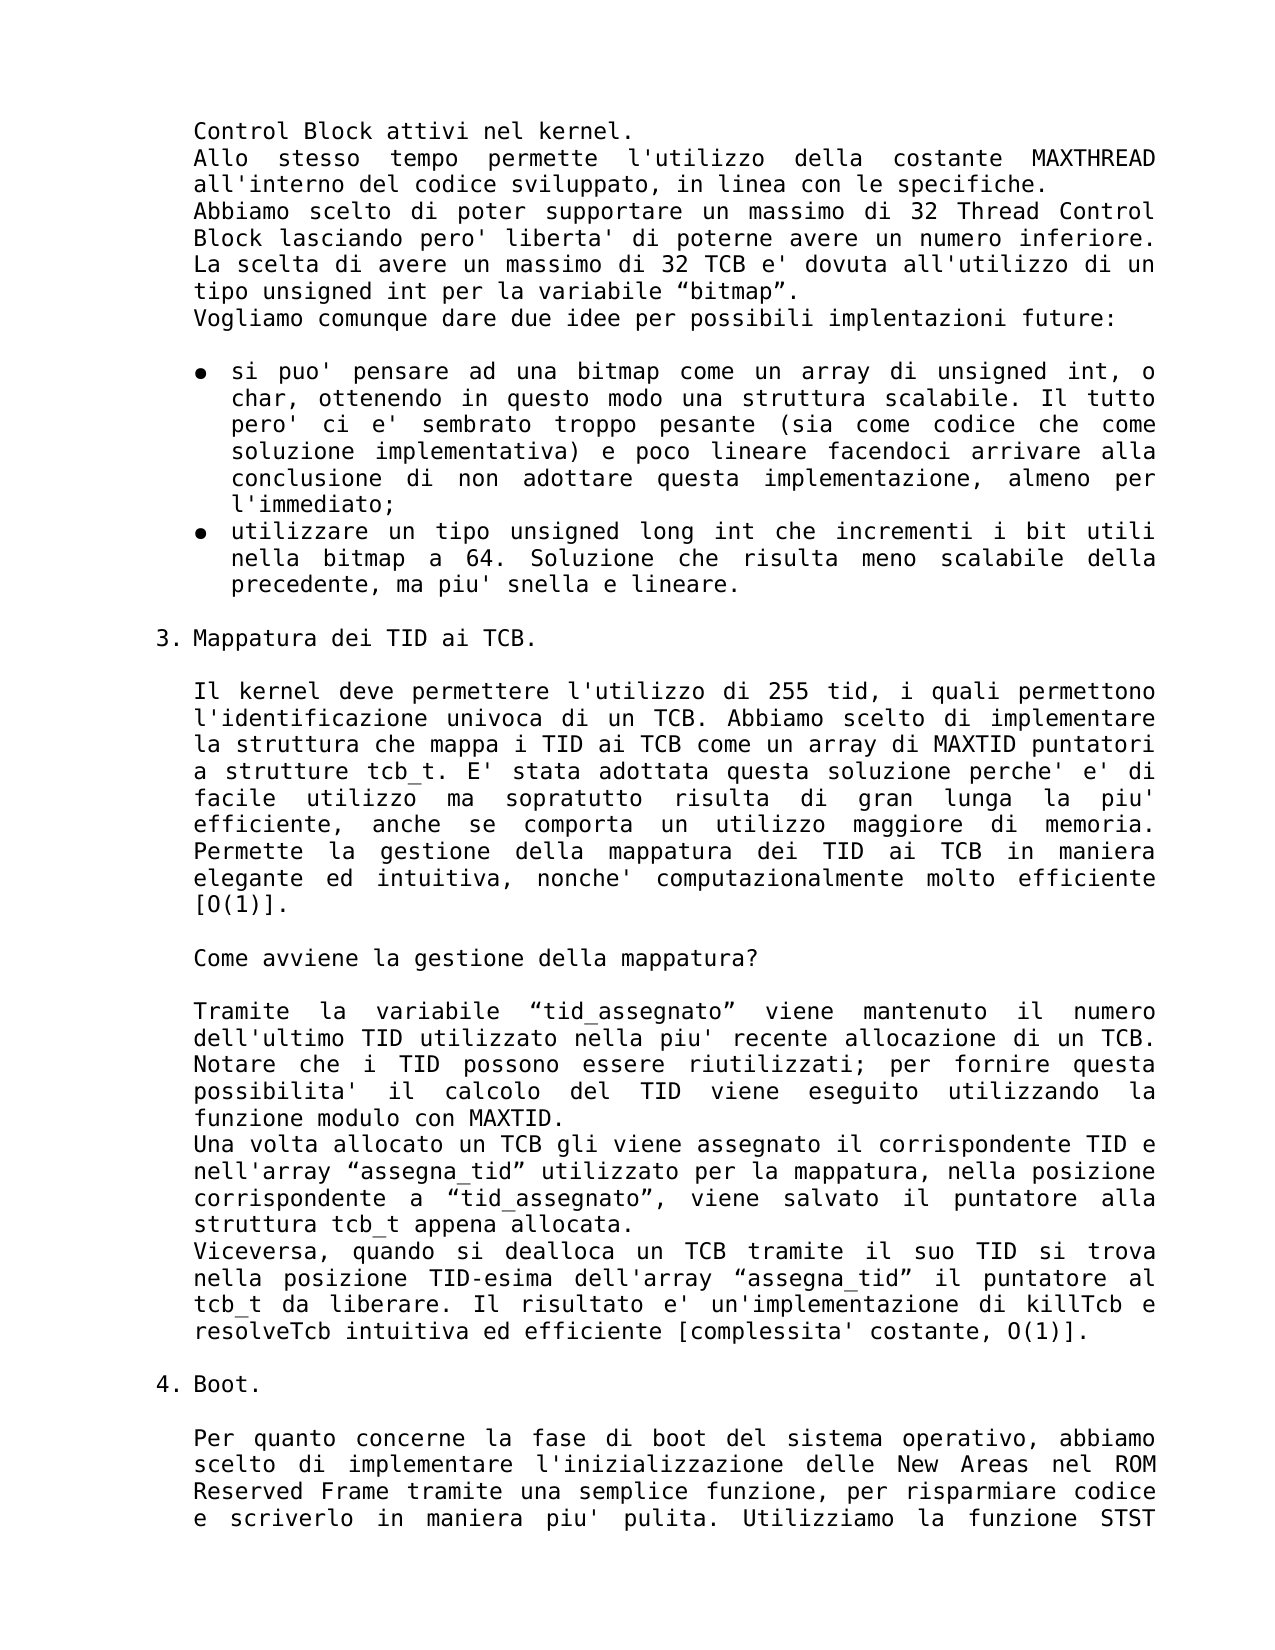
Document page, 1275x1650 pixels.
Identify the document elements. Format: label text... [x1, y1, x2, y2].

list Come avviene la gestione della mappatura? [156, 945, 1157, 971]
list Tramite la variabile “tid_assegnato” viene mantenuto il numero dell'ultimo TID utilizzato nella piu' recente allocazione di un TCB. Notare che i TID possono essere riutilizzati; per fornire questa possibilita' il calcolo del TID viene eseguito utilizzando la funzione modulo con MAXTID. [156, 998, 1157, 1131]
list Allo stesso tempo permette l'utilizzo della costante MAXTHREAD all'interno del codice sviluppato, in linea con le specifiche. [156, 145, 1157, 198]
list Control Block attivi nel kernel. [156, 118, 1157, 145]
list Boot. [156, 1371, 1157, 1425]
list si puo' pensare ad una bitmap come un array di unsigned int, o char, ottenendo in questo modo una struttura scalabile. Il tutto pero' ci e' sembrato troppo pesante (sia come codice che come soluzione implementativa) e poco lineare facendoci arrivare alla conclusione di non adottare questa implementazione, almeno per l'immediato; [193, 358, 1157, 518]
list Abbiamo scelto di poter supportare un massimo di 32 Thread Control Block lasciando pero' liberta' di poterne avere un numero inferiore. La scelta di avere un massimo di 32 TCB e' dovuta all'utilizzo di un tipo unsigned int per la variabile “bitmap”. [156, 198, 1157, 305]
list Per quanto concerne la fase di boot del sistema operativo, abbiamo scelto di implementare l'inizializzazione delle New Areas nel ROM Reserved Frame tramite una semplice funzione, per risparmiare codice e scriverlo in maniera piu' pulita. Utilizziamo la funzione STST [156, 1425, 1157, 1531]
list Vogliamo comunque dare due idee per possibili implentazioni future: [156, 305, 1157, 331]
list Una volta allocato un TCB gli viene assegnato il corrispondente TID e nell'array “assegna_tid” utilizzato per la mappatura, nella posizione corrispondente a “tid_assegnato”, viene salvato il puntatore alla struttura tcb_t appena allocata. [156, 1131, 1157, 1238]
list Viceversa, quando si dealloca un TCB tramite il suo TID si trova nella posizione TID-esima dell'array “assegna_tid” il puntatore al tcb_t da liberare. Il risultato e' un'implementazione di killTcb e resolveTcb intuitiva ed efficiente [complessita' costante, O(1)]. [156, 1238, 1157, 1345]
list utilizzare un tipo unsigned long int che incrementi i bit utili nella bitmap a 64. Soluzione che risulta meno scalabile della precedente, ma piu' snella e lineare. [193, 518, 1157, 598]
list Mappatura dei TID ai TCB. [156, 625, 1157, 651]
list Il kernel deve permettere l'utilizzo di 255 tid, i quali permettono l'identificazione univoca di un TCB. Abbiamo scelto di implementare la struttura che mappa i TID ai TCB come un array di MAXTID puntatori a strutture tcb_t. E' stata adottata questa soluzione perche' e' di facile utilizzo ma sopratutto risulta di gran lunga la piu' efficiente, anche se comporta un utilizzo maggiore di memoria. Permette la gestione della mappatura dei TID ai TCB in maniera elegante ed intuitiva, nonche' computazionalmente molto efficiente [O(1)]. [156, 651, 1157, 918]
